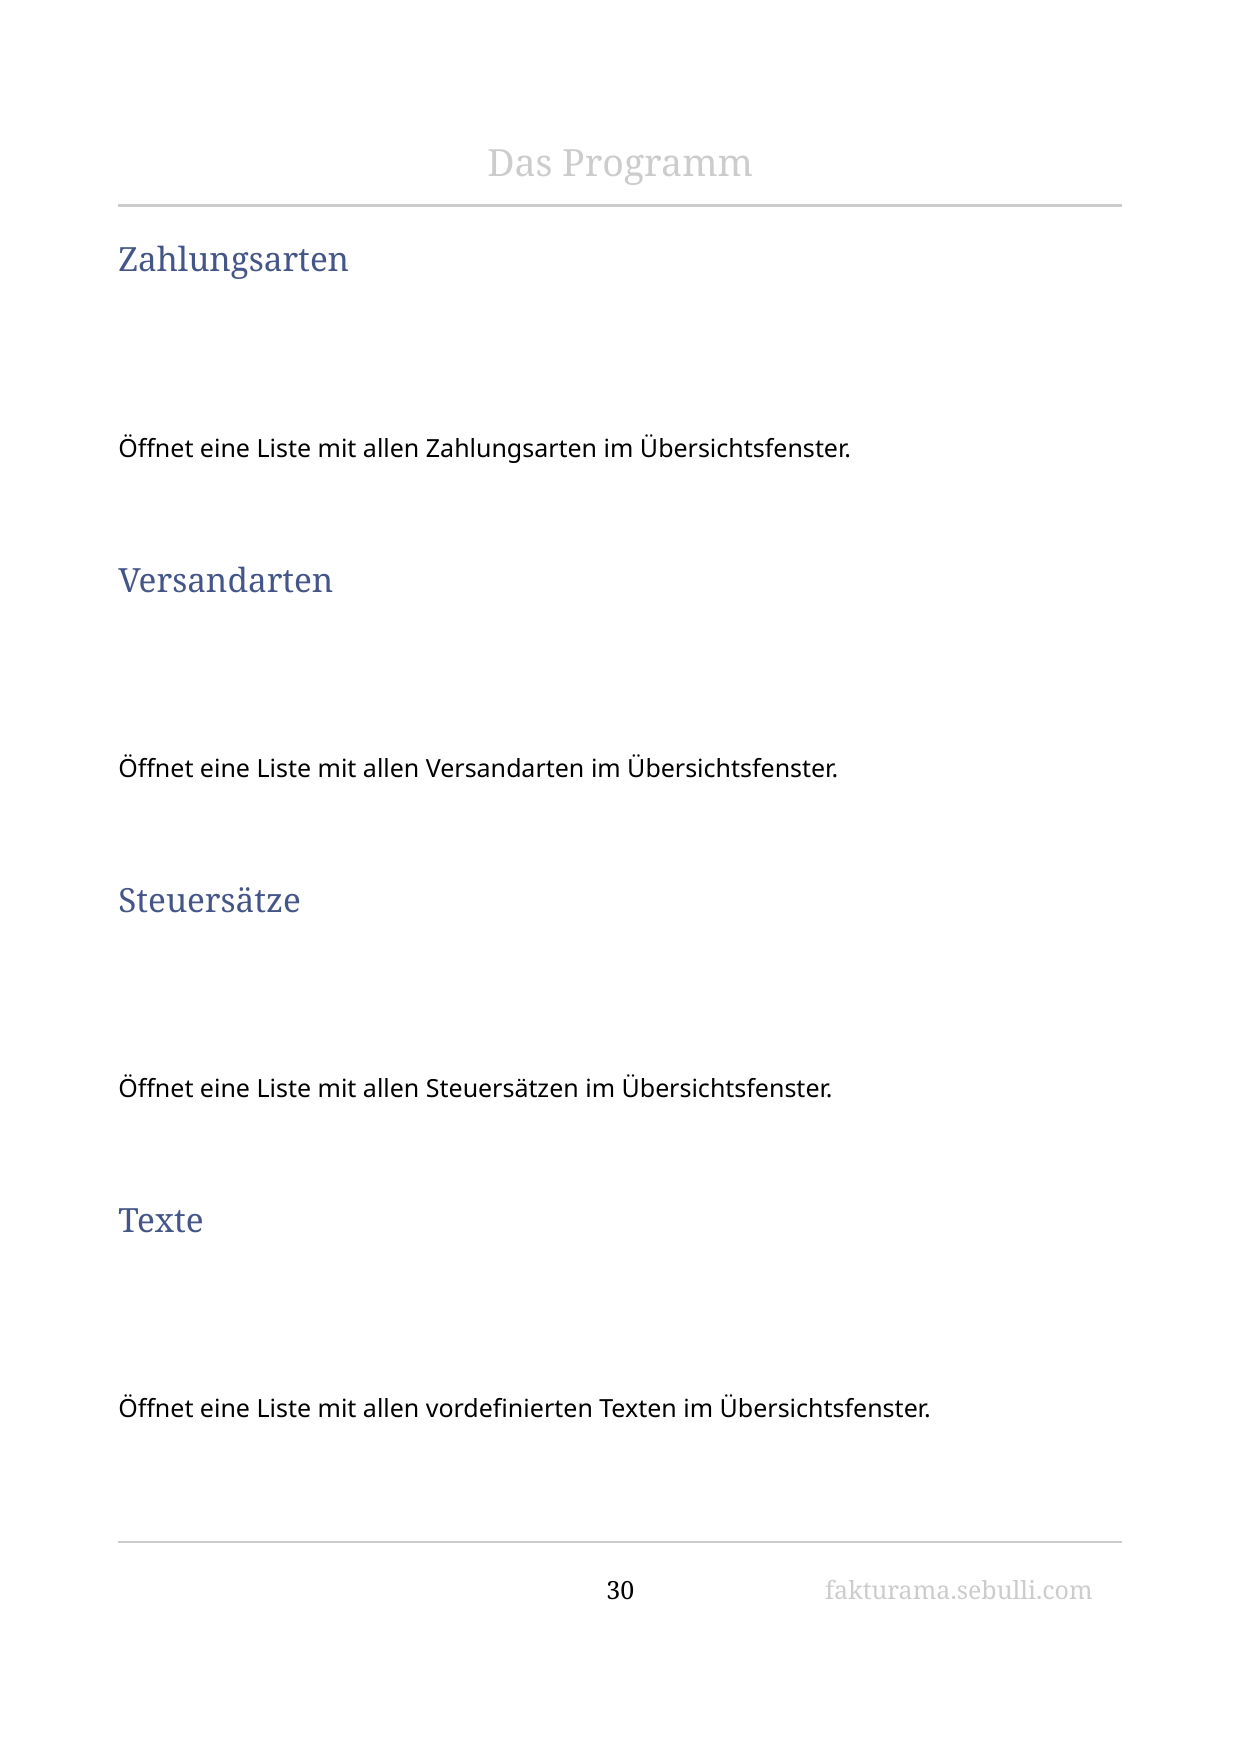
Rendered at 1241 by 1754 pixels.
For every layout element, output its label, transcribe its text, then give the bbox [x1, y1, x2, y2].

text Öffnet eine Liste mit allen vordefinierten Texten im Übersichtsfenster. [118, 1391, 1122, 1425]
subtitle Zahlungsarten [118, 236, 1122, 282]
text Öffnet eine Liste mit allen Versandarten im Übersichtsfenster. [118, 751, 1122, 784]
subtitle Versandarten [118, 556, 1122, 602]
subtitle Texte [118, 1197, 1122, 1242]
text Öffnet eine Liste mit allen Steuersätzen im Übersichtsfenster. [118, 1071, 1122, 1105]
subtitle Steuersätze [118, 877, 1122, 922]
text Öffnet eine Liste mit allen Zahlungsarten im Übersichtsfenster. [118, 430, 1122, 464]
